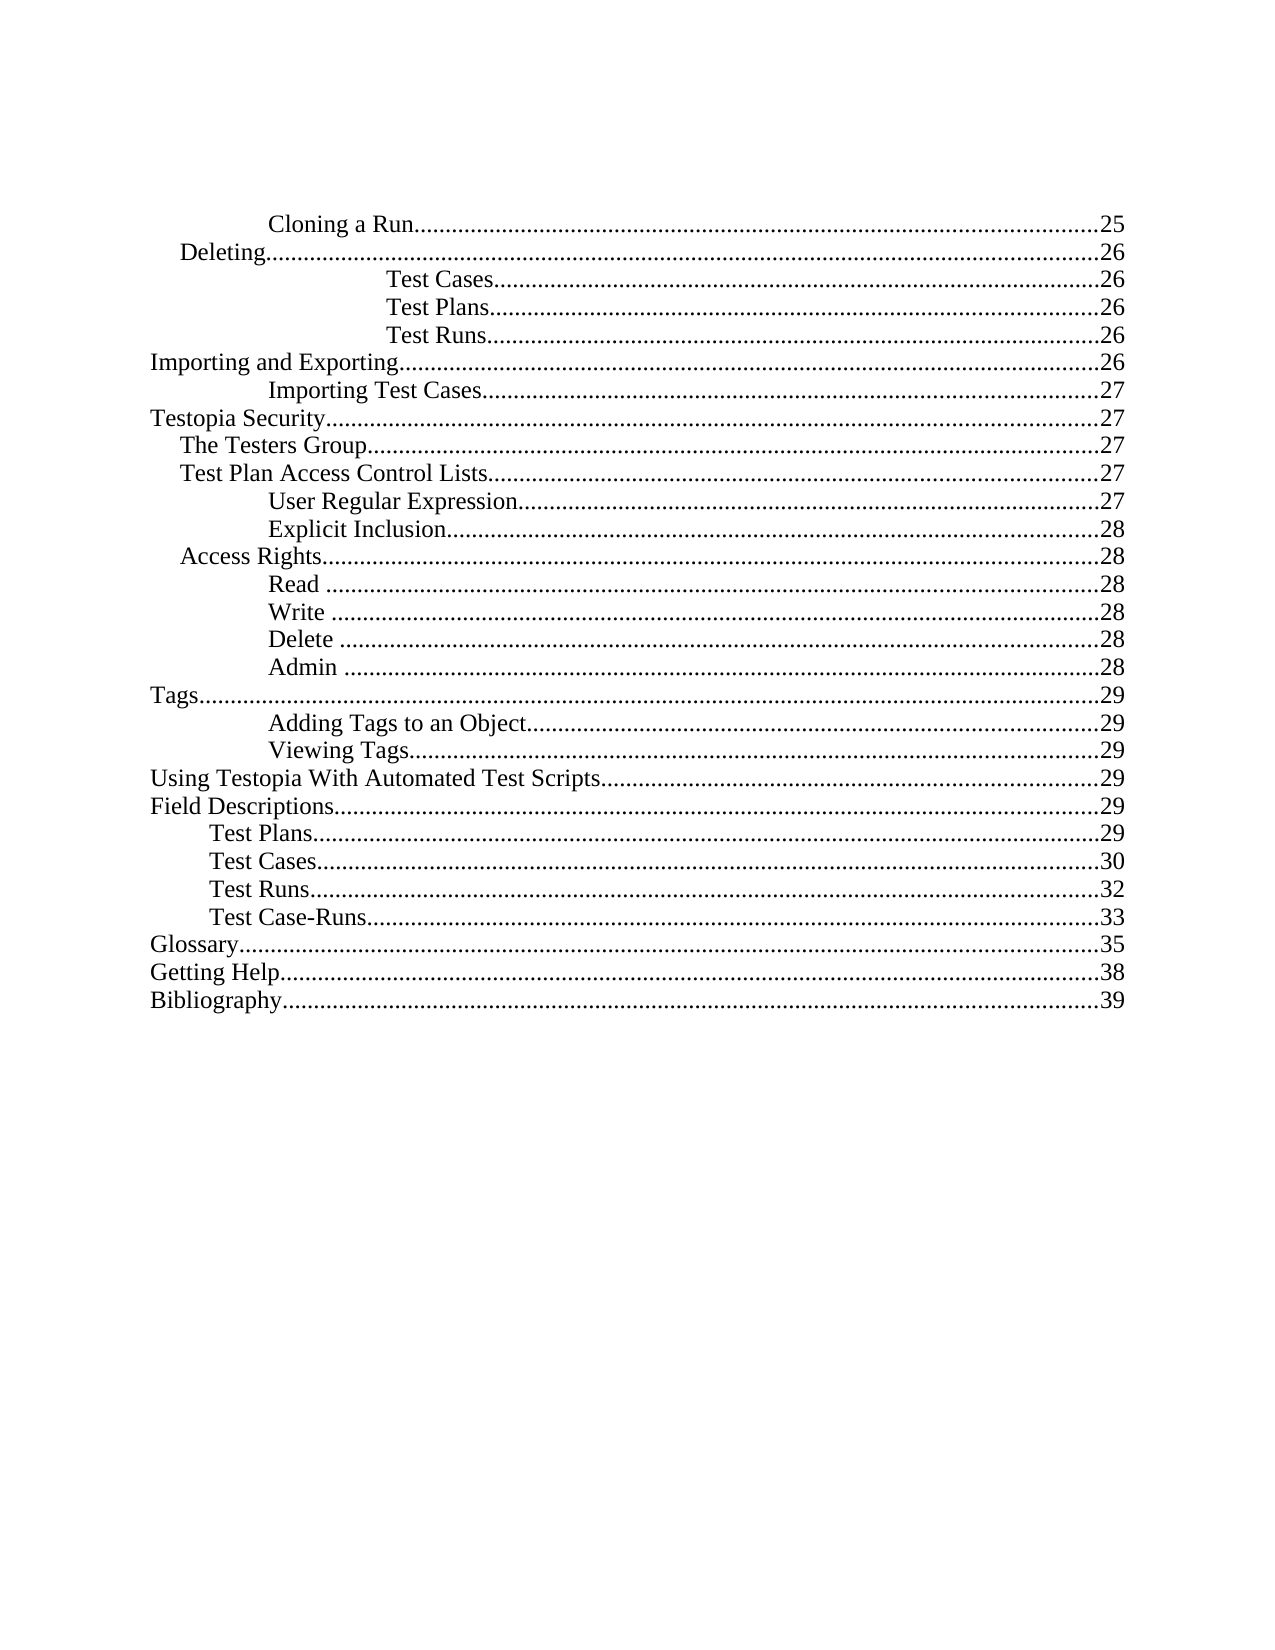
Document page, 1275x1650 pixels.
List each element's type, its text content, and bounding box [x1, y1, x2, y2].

text Write 28 [268, 598, 1125, 626]
text Test Plans 26 [386, 293, 1125, 321]
text Cloning a Run 25 [268, 210, 1125, 238]
text Using Testopia With Automated Test Scripts 29 [150, 764, 1125, 792]
text Test Cases 30 [209, 847, 1125, 875]
text Access Rights 28 [179, 542, 1125, 570]
text Importing Test Cases 27 [268, 376, 1125, 404]
text Test Plans 29 [209, 819, 1125, 847]
text Admin 28 [268, 653, 1125, 681]
text Test Runs 32 [209, 875, 1125, 903]
text Test Plan Access Control Lists 27 [179, 459, 1125, 487]
text Importing and Exporting 26 [150, 348, 1125, 376]
text Testopia Security 27 [150, 404, 1125, 432]
text Adding Tags to an Object 29 [268, 709, 1125, 736]
text Test Runs 26 [386, 321, 1125, 348]
text Tags 29 [150, 681, 1125, 709]
text Explicit Inclusion 28 [268, 515, 1125, 542]
text Test Case-Runs 33 [209, 903, 1125, 930]
text Test Cases 26 [386, 265, 1125, 293]
text Delete 28 [268, 626, 1125, 653]
text Getting Help 38 [150, 958, 1125, 986]
text Viewing Tags 29 [268, 736, 1125, 764]
text Field Descriptions 29 [150, 792, 1125, 819]
text User Regular Expression 27 [268, 487, 1125, 515]
text Read 28 [268, 570, 1125, 598]
text The Testers Group 27 [179, 432, 1125, 459]
text Bibliography 39 [150, 986, 1125, 1013]
text Deleting 26 [179, 238, 1125, 265]
text Glossary 35 [150, 930, 1125, 958]
